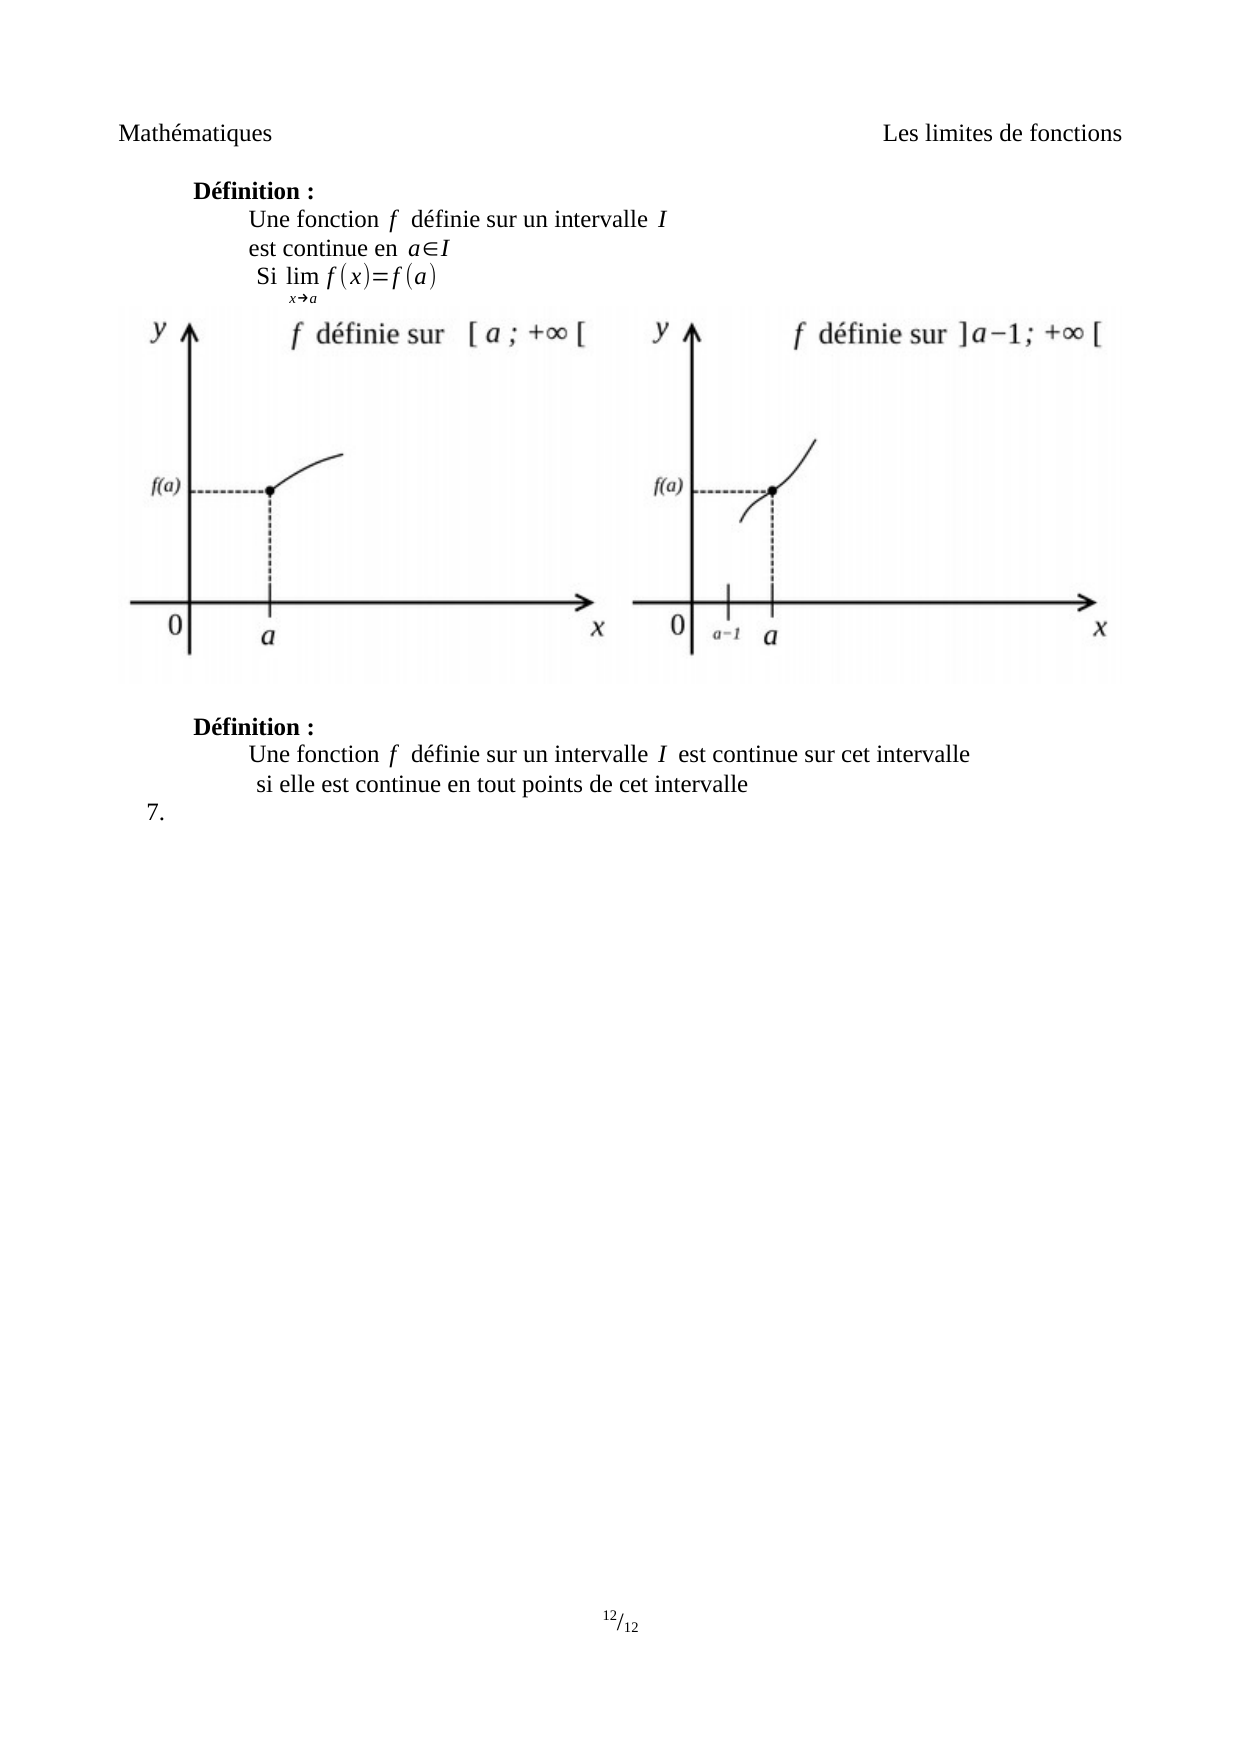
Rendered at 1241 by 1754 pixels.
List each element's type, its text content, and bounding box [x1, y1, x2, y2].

list Définition : [156, 712, 1122, 741]
list Définition : [156, 176, 1122, 205]
picture [118, 306, 1123, 684]
